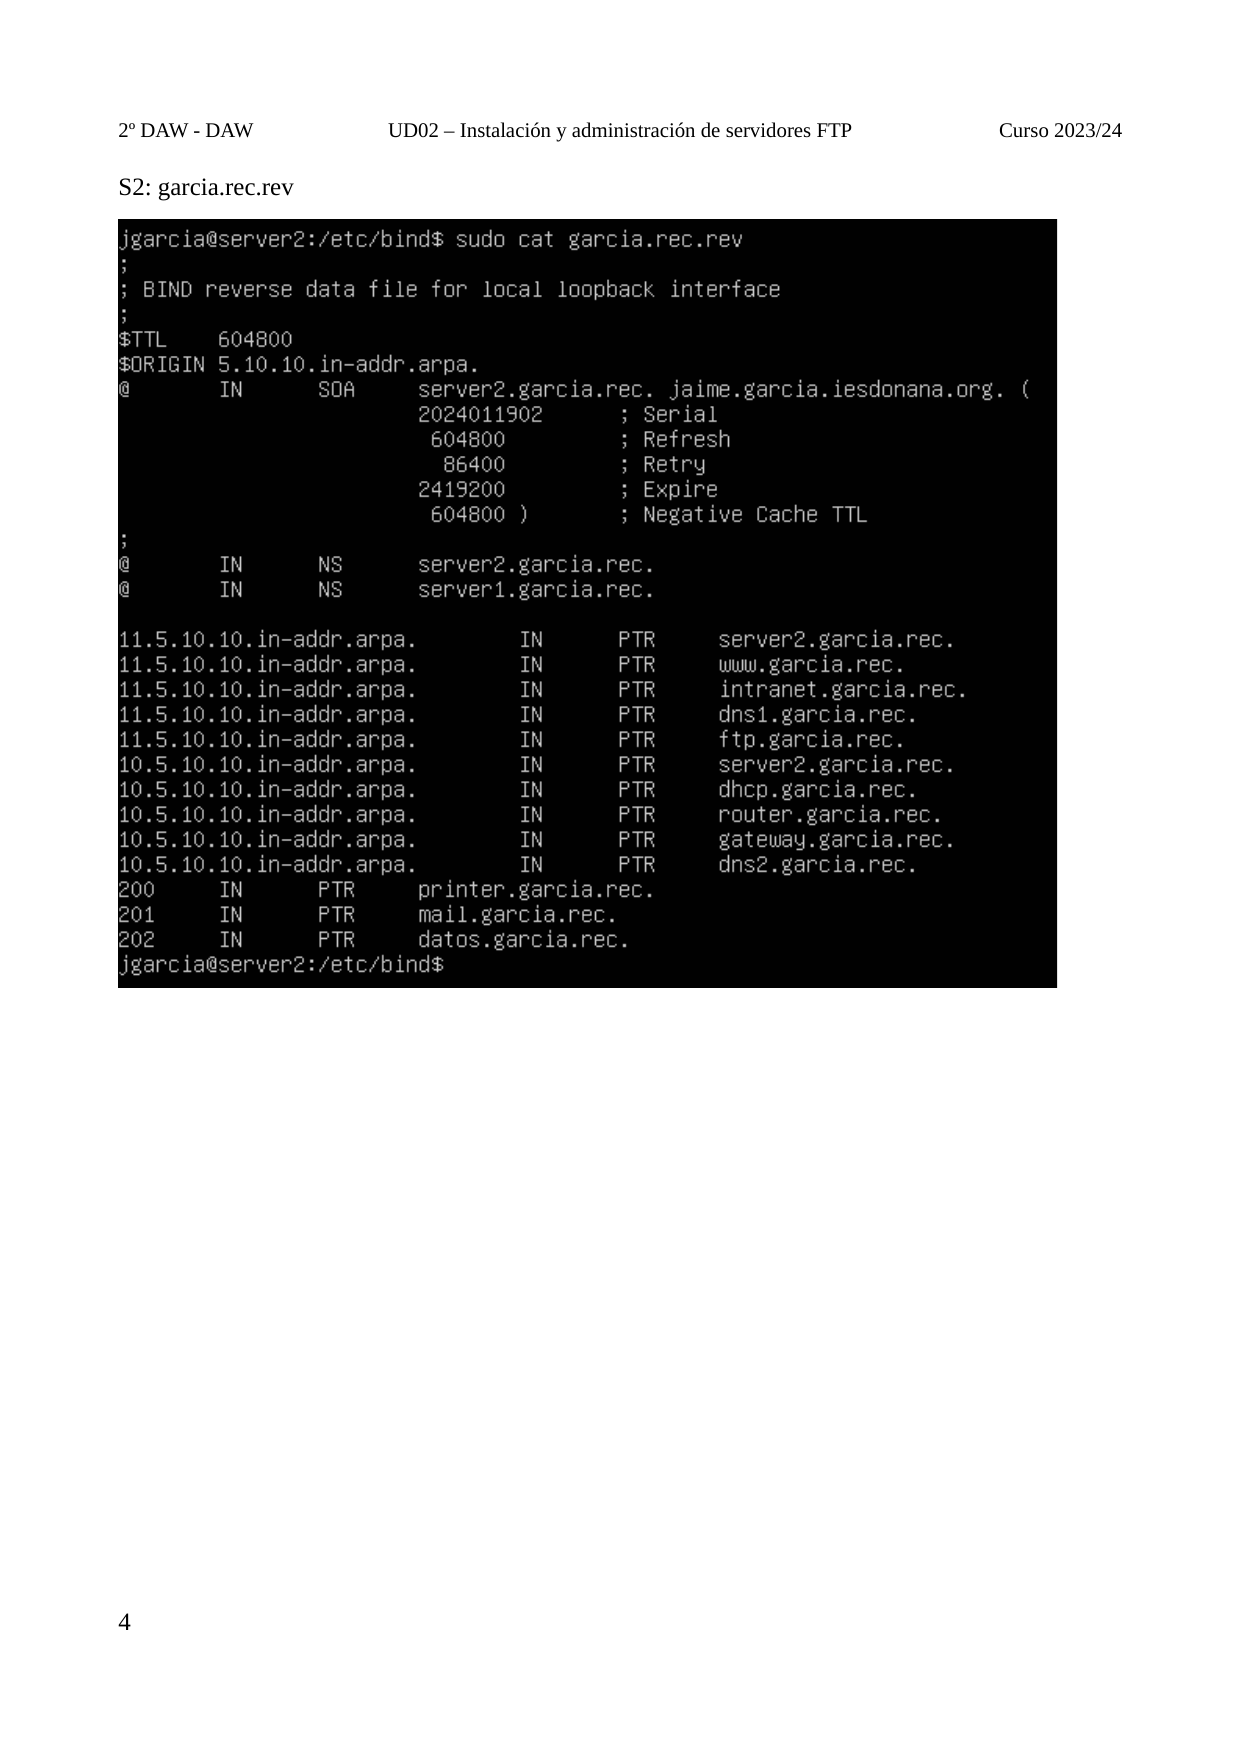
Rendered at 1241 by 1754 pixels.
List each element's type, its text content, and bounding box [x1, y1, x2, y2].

picture [118, 219, 1058, 988]
text S2: garcia.rec.rev [118, 172, 1122, 200]
